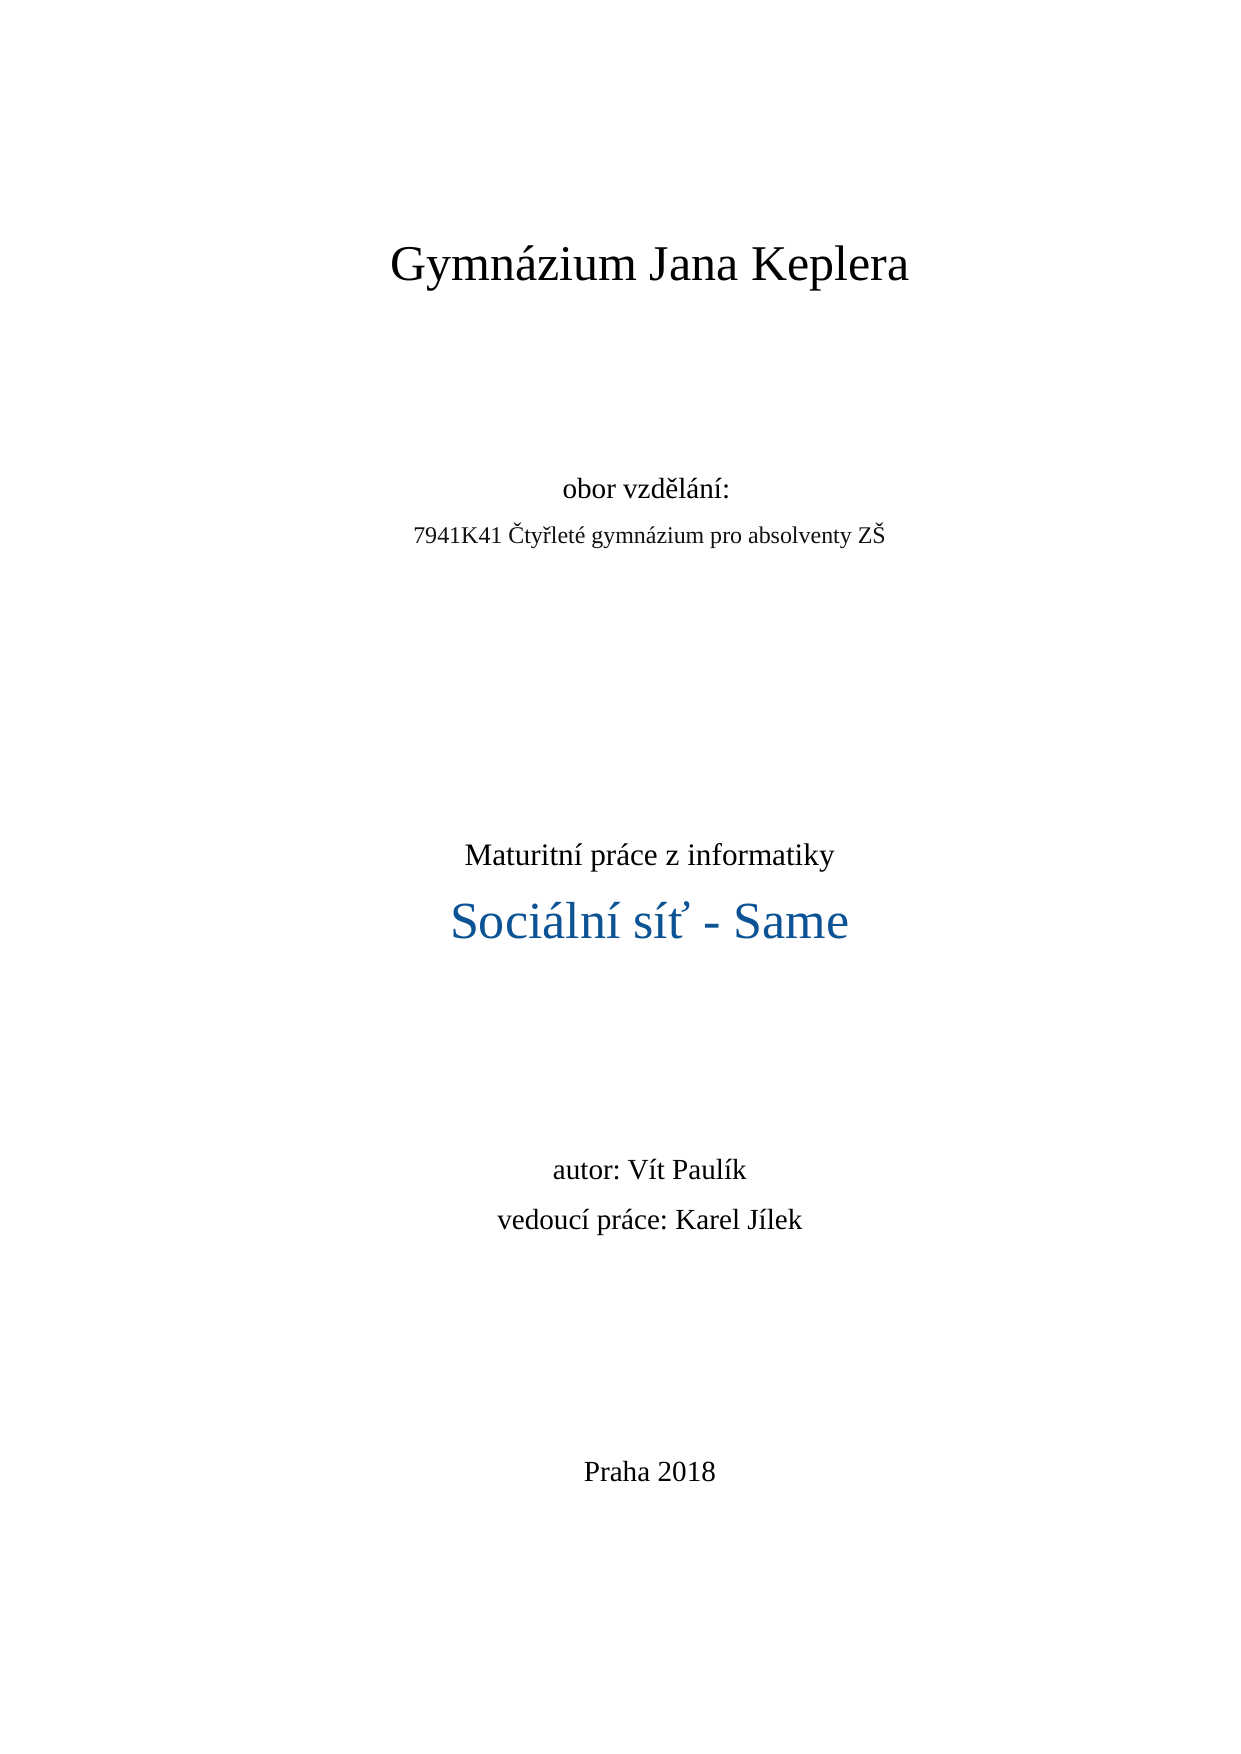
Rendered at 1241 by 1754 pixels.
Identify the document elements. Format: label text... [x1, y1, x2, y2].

text autor: Vít Paulík [236, 1152, 1063, 1185]
text Praha 2018 [236, 1454, 1063, 1487]
text Maturitní práce z informatiky [236, 836, 1063, 872]
text obor vzdělání: [236, 471, 1063, 504]
text 7941K41 Čtyřleté gymnázium pro absolventy ZŠ [236, 521, 1063, 549]
text Sociální síť - Same [236, 889, 1063, 949]
text Gymnázium Jana Keplera [236, 234, 1063, 291]
text vedoucí práce: Karel Jílek [236, 1202, 1063, 1236]
